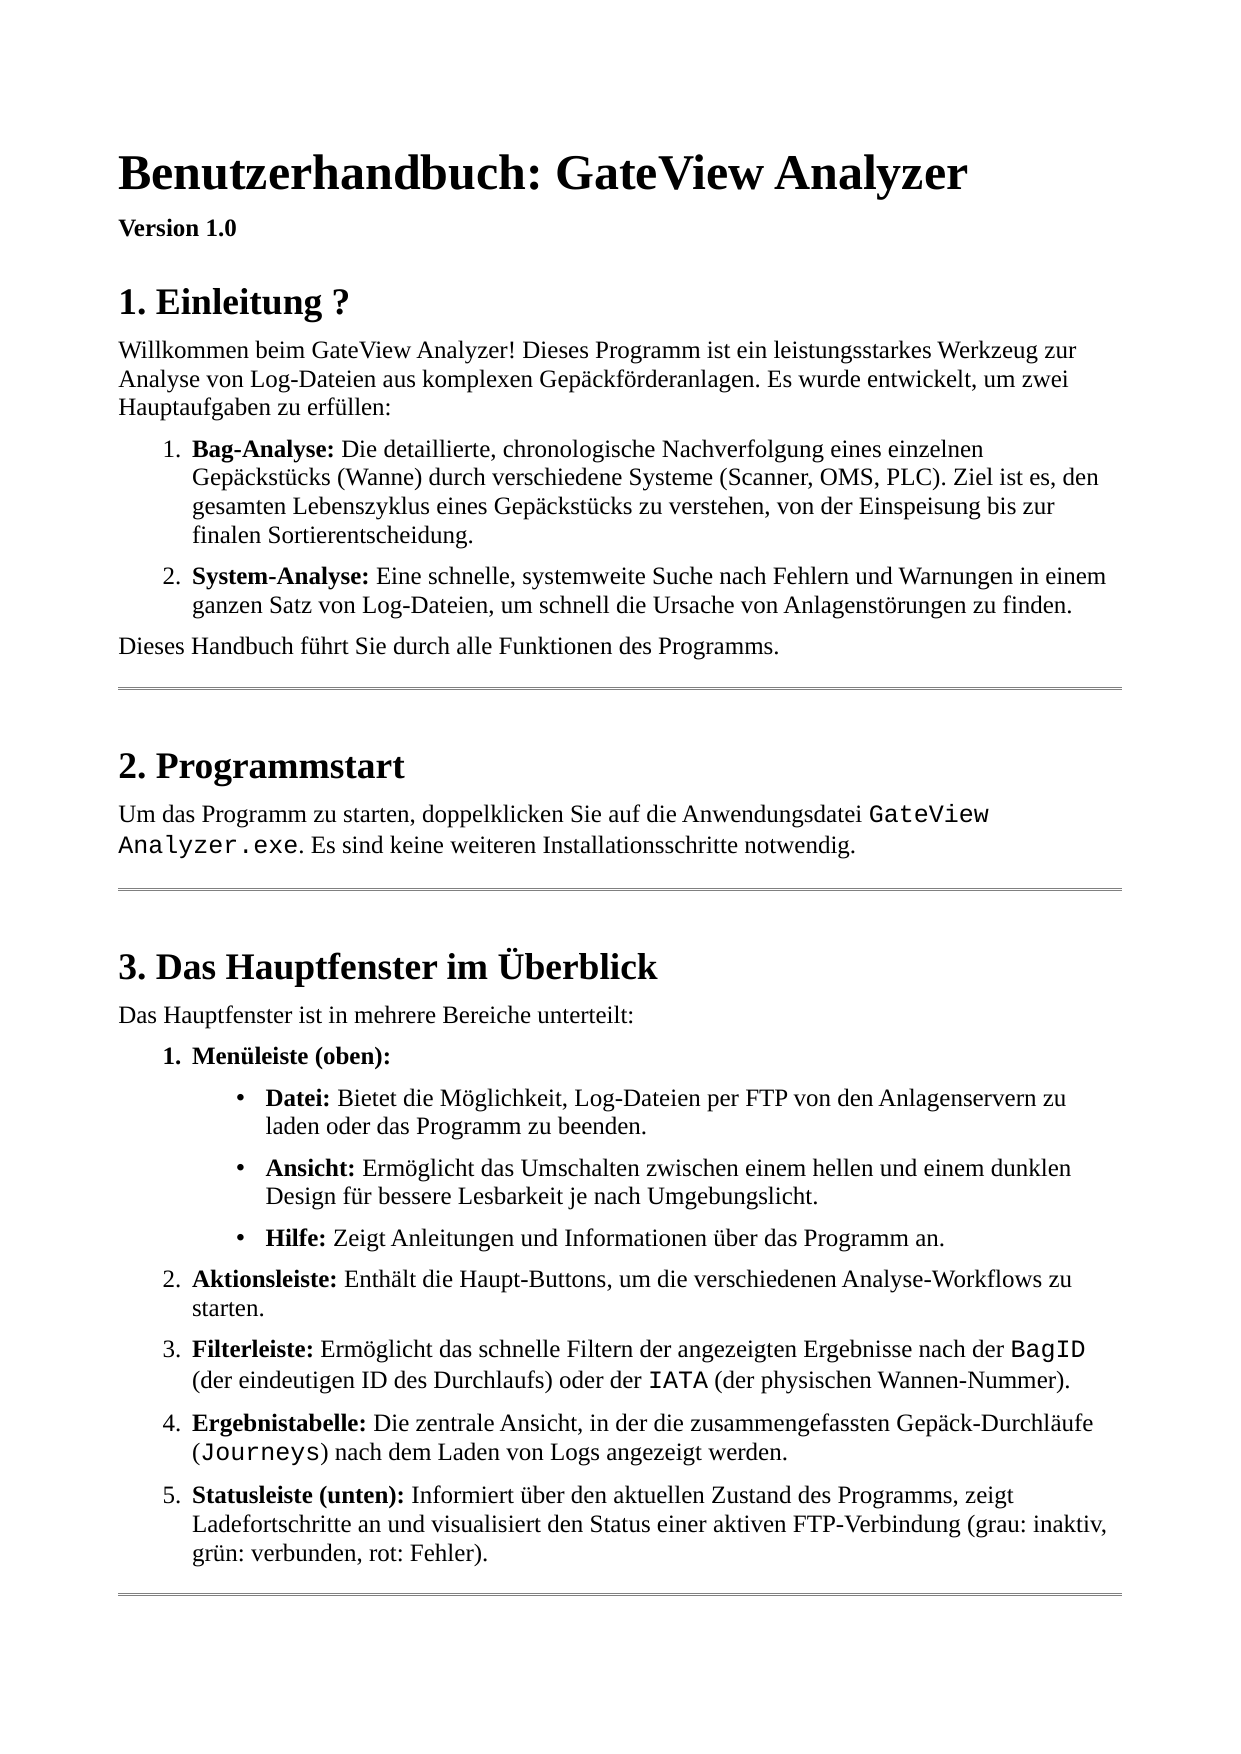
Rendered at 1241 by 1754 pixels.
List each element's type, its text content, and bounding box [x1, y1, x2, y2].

subtitle 3. Das Hauptfenster im Überblick [118, 944, 1122, 988]
text Version 1.0 [118, 213, 1122, 242]
list Ansicht: Ermöglicht das Umschalten zwischen einem hellen und einem dunklen Design für bessere Lesbarkeit je nach Umgebungslicht. [236, 1153, 1122, 1210]
list Ergebnistabelle: Die zentrale Ansicht, in der die zusammengefassten Gepäck-Durchläufe (Journeys) nach dem Laden von Logs angezeigt werden. [162, 1408, 1122, 1468]
list Aktionsleiste: Enthält die Haupt-Buttons, um die verschiedenen Analyse-Workflows zu starten. [162, 1264, 1122, 1321]
subtitle 2. Programmstart [118, 744, 1122, 787]
list Bag-Analyse: Die detaillierte, chronologische Nachverfolgung eines einzelnen Gepäckstücks (Wanne) durch verschiedene Systeme (Scanner, OMS, PLC). Ziel ist es, den gesamten Lebenszyklus eines Gepäckstücks zu verstehen, von der Einspeisung bis zur finalen Sortierentscheidung. [162, 434, 1122, 549]
subtitle 1. Einleitung ? [118, 279, 1122, 322]
list Statusleiste (unten): Informiert über den aktuellen Zustand des Programms, zeigt Ladefortschritte an und visualisiert den Status einer aktiven FTP-Verbindung (grau: inaktiv, grün: verbunden, rot: Fehler). [162, 1480, 1122, 1566]
text Dieses Handbuch führt Sie durch alle Funktionen des Programms. [118, 631, 1122, 660]
text Um das Programm zu starten, doppelklicken Sie auf die Anwendungsdatei GateView Analyzer.exe. Es sind keine weiteren Installationsschritte notwendig. [118, 799, 1122, 861]
list Filterleiste: Ermöglicht das schnelle Filtern der angezeigten Ergebnisse nach der BagID (der eindeutigen ID des Durchlaufs) oder der IATA (der physischen Wannen-Nummer). [162, 1334, 1122, 1396]
text Willkommen beim GateView Analyzer! Dieses Programm ist ein leistungsstarkes Werkzeug zur Analyse von Log-Dateien aus komplexen Gepäckförderanlagen. Es wurde entwickelt, um zwei Hauptaufgaben zu erfüllen: [118, 335, 1122, 421]
list System-Analyse: Eine schnelle, systemweite Suche nach Fehlern und Warnungen in einem ganzen Satz von Log-Dateien, um schnell die Ursache von Anlagenstörungen zu finden. [162, 561, 1122, 619]
subtitle Benutzerhandbuch: GateView Analyzer [118, 143, 1122, 201]
list Hilfe: Zeigt Anleitungen und Informationen über das Programm an. [236, 1223, 1122, 1251]
list Menüleiste (oben): [162, 1041, 1122, 1070]
list Datei: Bietet die Möglichkeit, Log-Dateien per FTP von den Anlagenservern zu laden oder das Programm zu beenden. [236, 1083, 1122, 1140]
text Das Hauptfenster ist in mehrere Bereiche unterteilt: [118, 1000, 1122, 1029]
